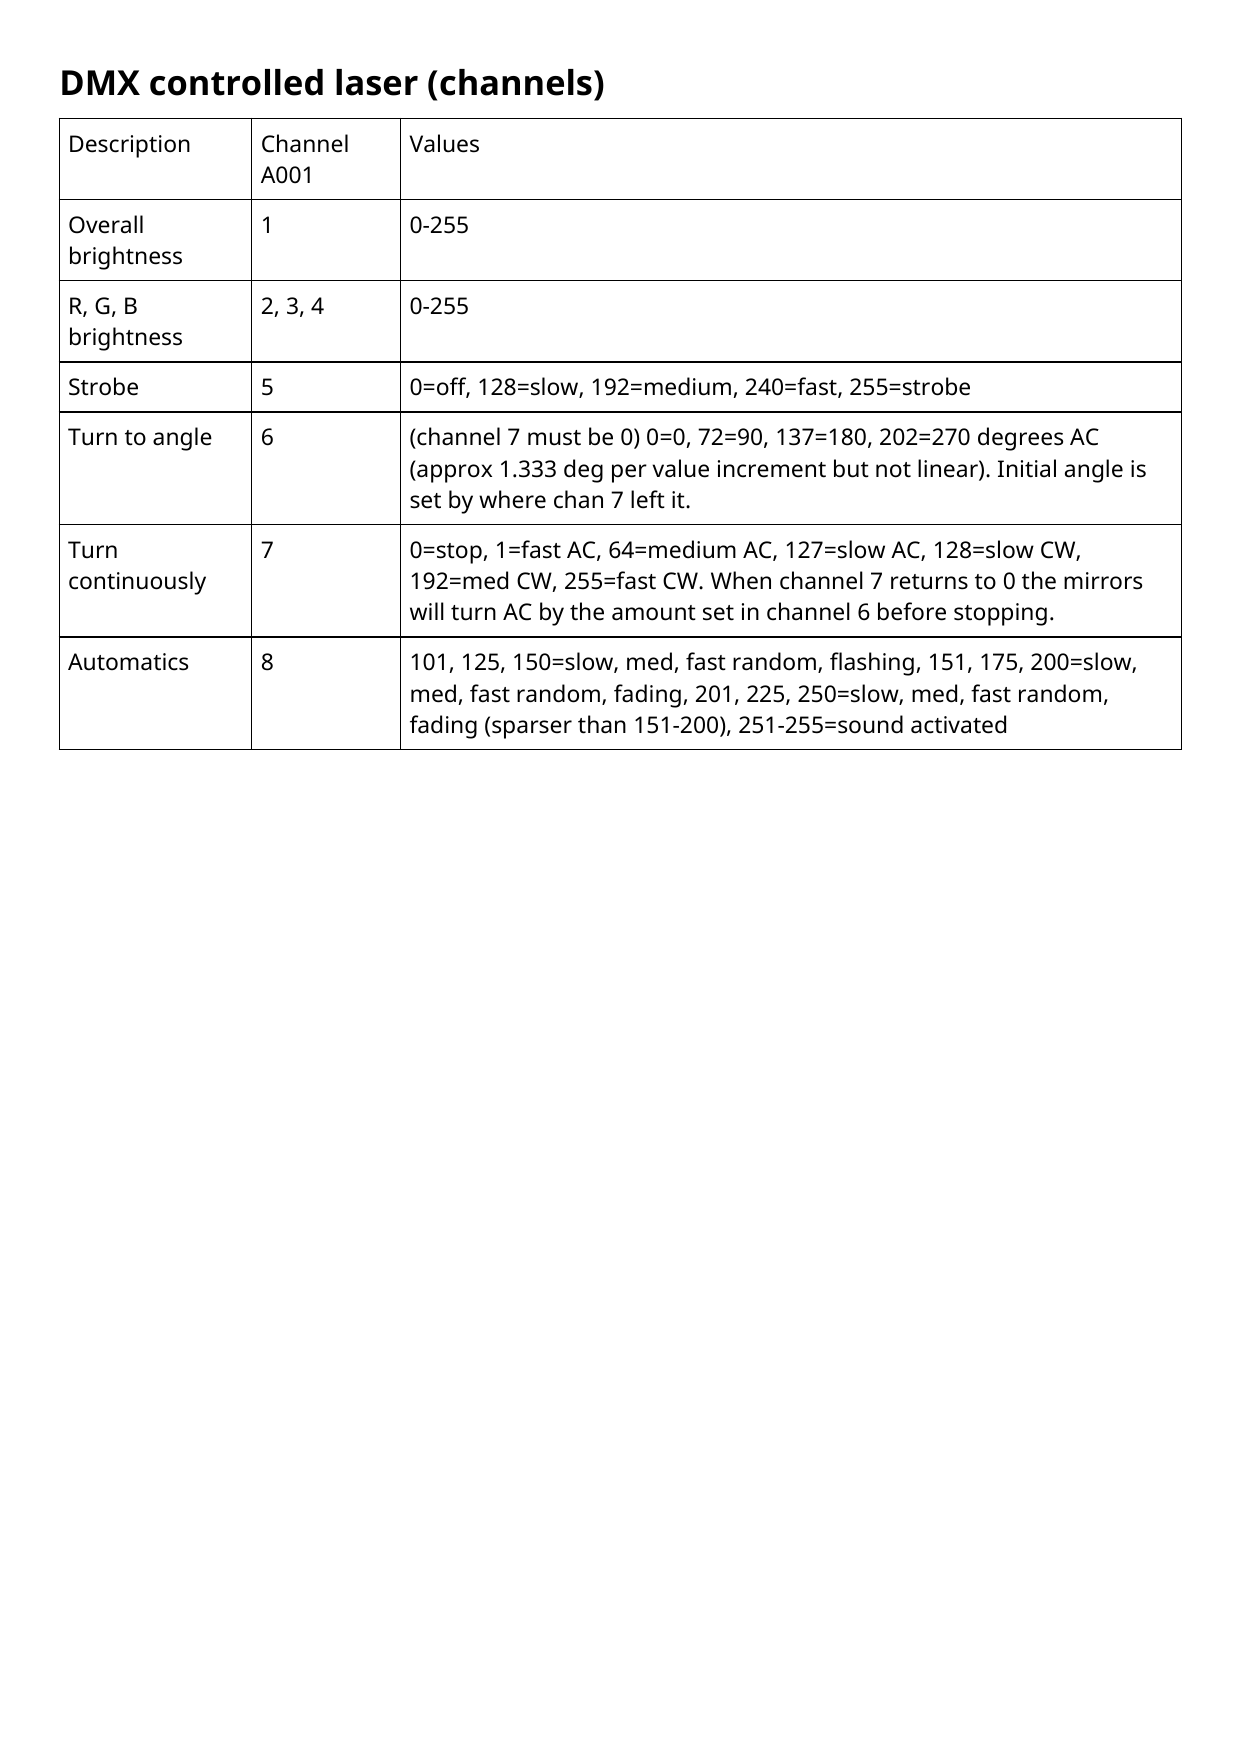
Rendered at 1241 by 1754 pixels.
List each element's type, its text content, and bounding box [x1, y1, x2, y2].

table_cell 6 [252, 413, 400, 524]
table_cell Turn continuously [60, 525, 251, 636]
table_cell Turn to angle [60, 413, 251, 524]
table_header Values [401, 119, 1181, 199]
table_cell Strobe [60, 363, 251, 411]
table_cell 1 [252, 200, 400, 280]
table_cell 0=stop, 1=fast AC, 64=medium AC, 127=slow AC, 128=slow CW, 192=med CW, 255=fast CW. When channel 7 returns to 0 the mirrors will turn AC by the amount set in channel 6 before stopping. [401, 525, 1181, 636]
table_cell 101, 125, 150=slow, med, fast random, flashing, 151, 175, 200=slow, med, fast random, fading, 201, 225, 250=slow, med, fast random, fading (sparser than 151-200), 251-255=sound activated [401, 638, 1181, 749]
table_cell Overall brightness [60, 200, 251, 280]
table_cell Automatics [60, 638, 251, 749]
table_cell R, G, B brightness [60, 281, 251, 361]
table_cell 7 [252, 525, 400, 636]
table_header Channel A001 [252, 119, 400, 199]
table_cell 8 [252, 638, 400, 749]
table_cell 0=off, 128=slow, 192=medium, 240=fast, 255=strobe [401, 363, 1181, 411]
table_header Description [60, 119, 251, 199]
table_cell (channel 7 must be 0) 0=0, 72=90, 137=180, 202=270 degrees AC (approx 1.333 deg per value increment but not linear). Initial angle is set by where chan 7 left it. [401, 413, 1181, 524]
table_cell 0-255 [401, 281, 1181, 361]
table_cell 2, 3, 4 [252, 281, 400, 361]
table_cell 5 [252, 363, 400, 411]
table_cell 0-255 [401, 200, 1181, 280]
subtitle DMX controlled laser (channels) [59, 59, 1181, 106]
